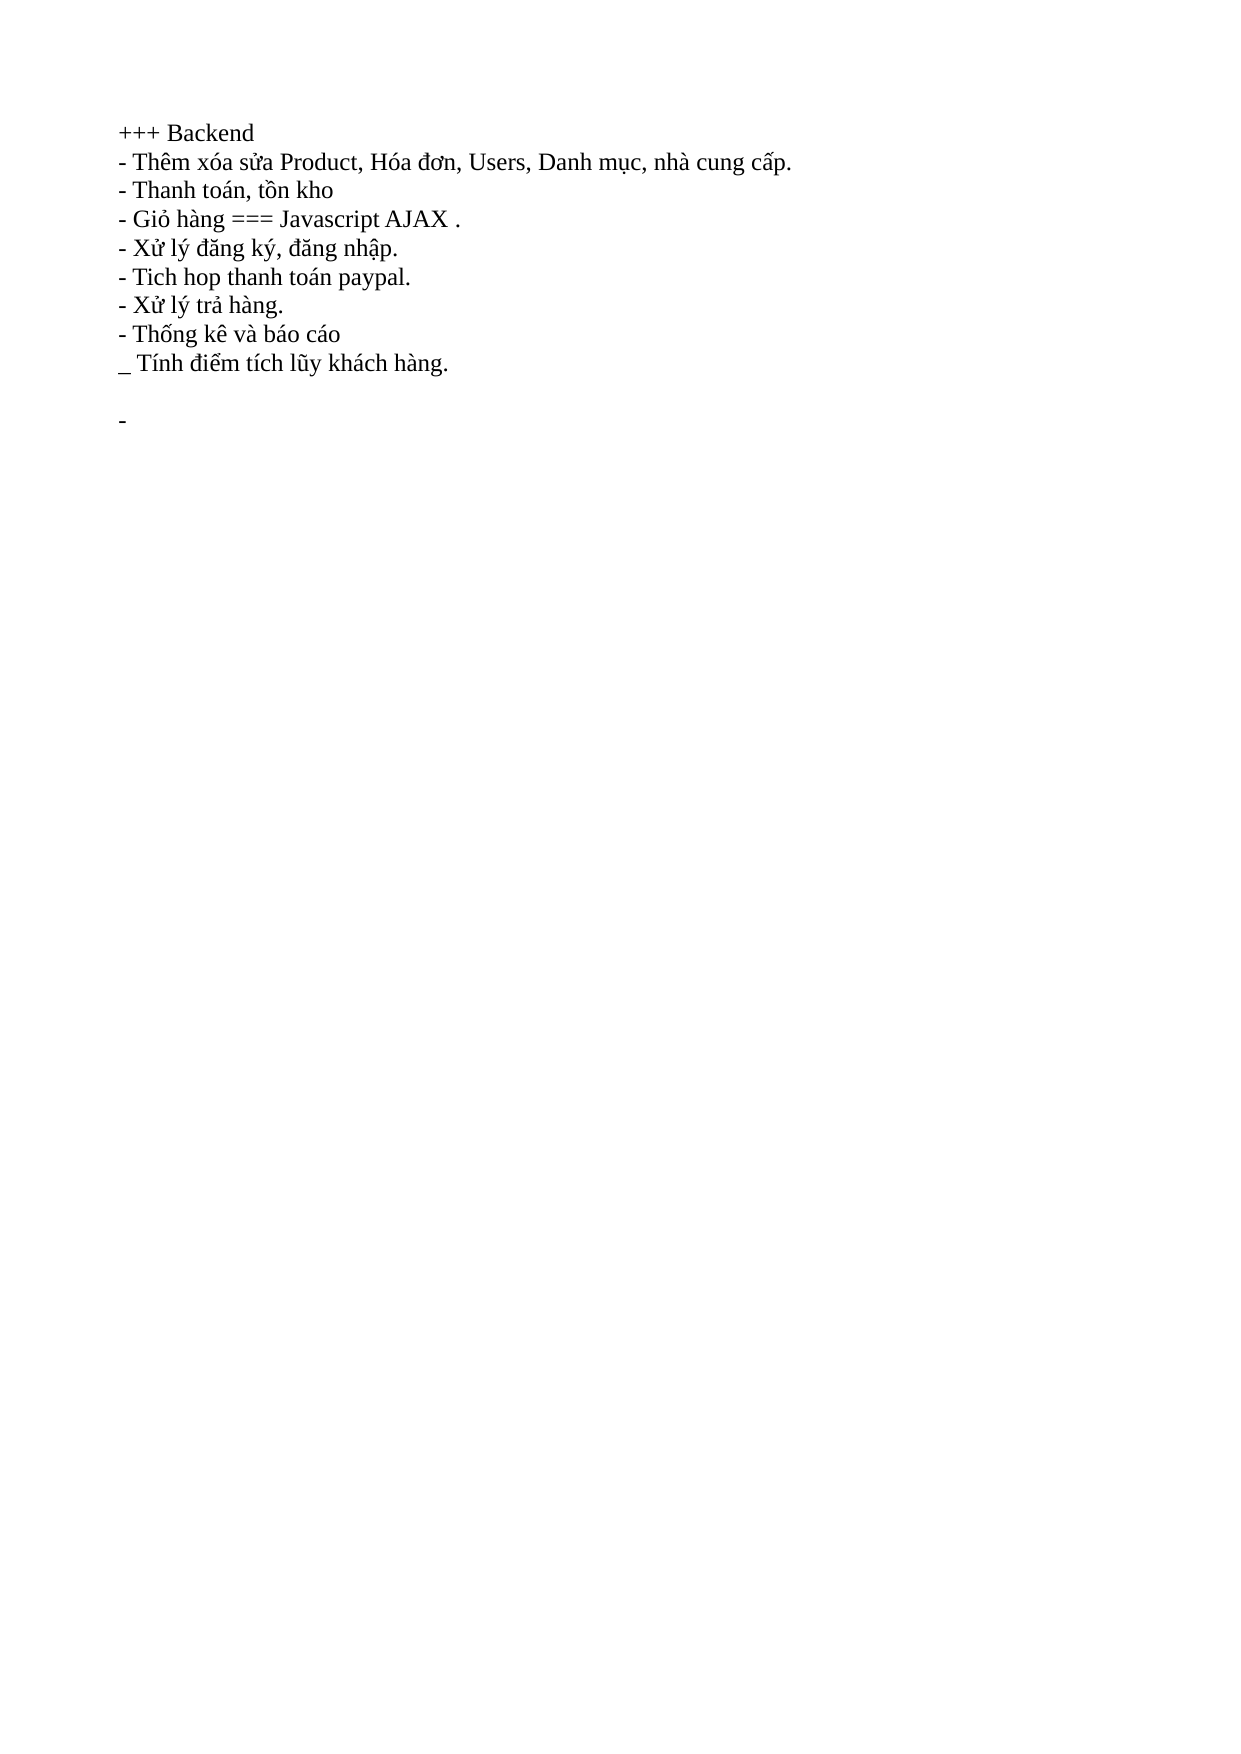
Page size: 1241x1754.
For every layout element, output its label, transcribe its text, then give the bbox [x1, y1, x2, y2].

text - Thanh toán, tồn kho [118, 176, 1122, 204]
text _ Tính điểm tích lũy khách hàng. [118, 348, 1122, 377]
text - Thêm xóa sửa Product, Hóa đơn, Users, Danh mục, nhà cung cấp. [118, 147, 1122, 176]
text - Thống kê và báo cáo [118, 319, 1122, 348]
text - Xử lý trả hàng. [118, 291, 1122, 319]
text - Giỏ hàng === Javascript AJAX . [118, 204, 1122, 233]
text +++ Backend [118, 118, 1122, 147]
text - Tich hop thanh toán paypal. [118, 262, 1122, 291]
text - Xử lý đăng ký, đăng nhập. [118, 233, 1122, 262]
text - [118, 406, 1122, 434]
